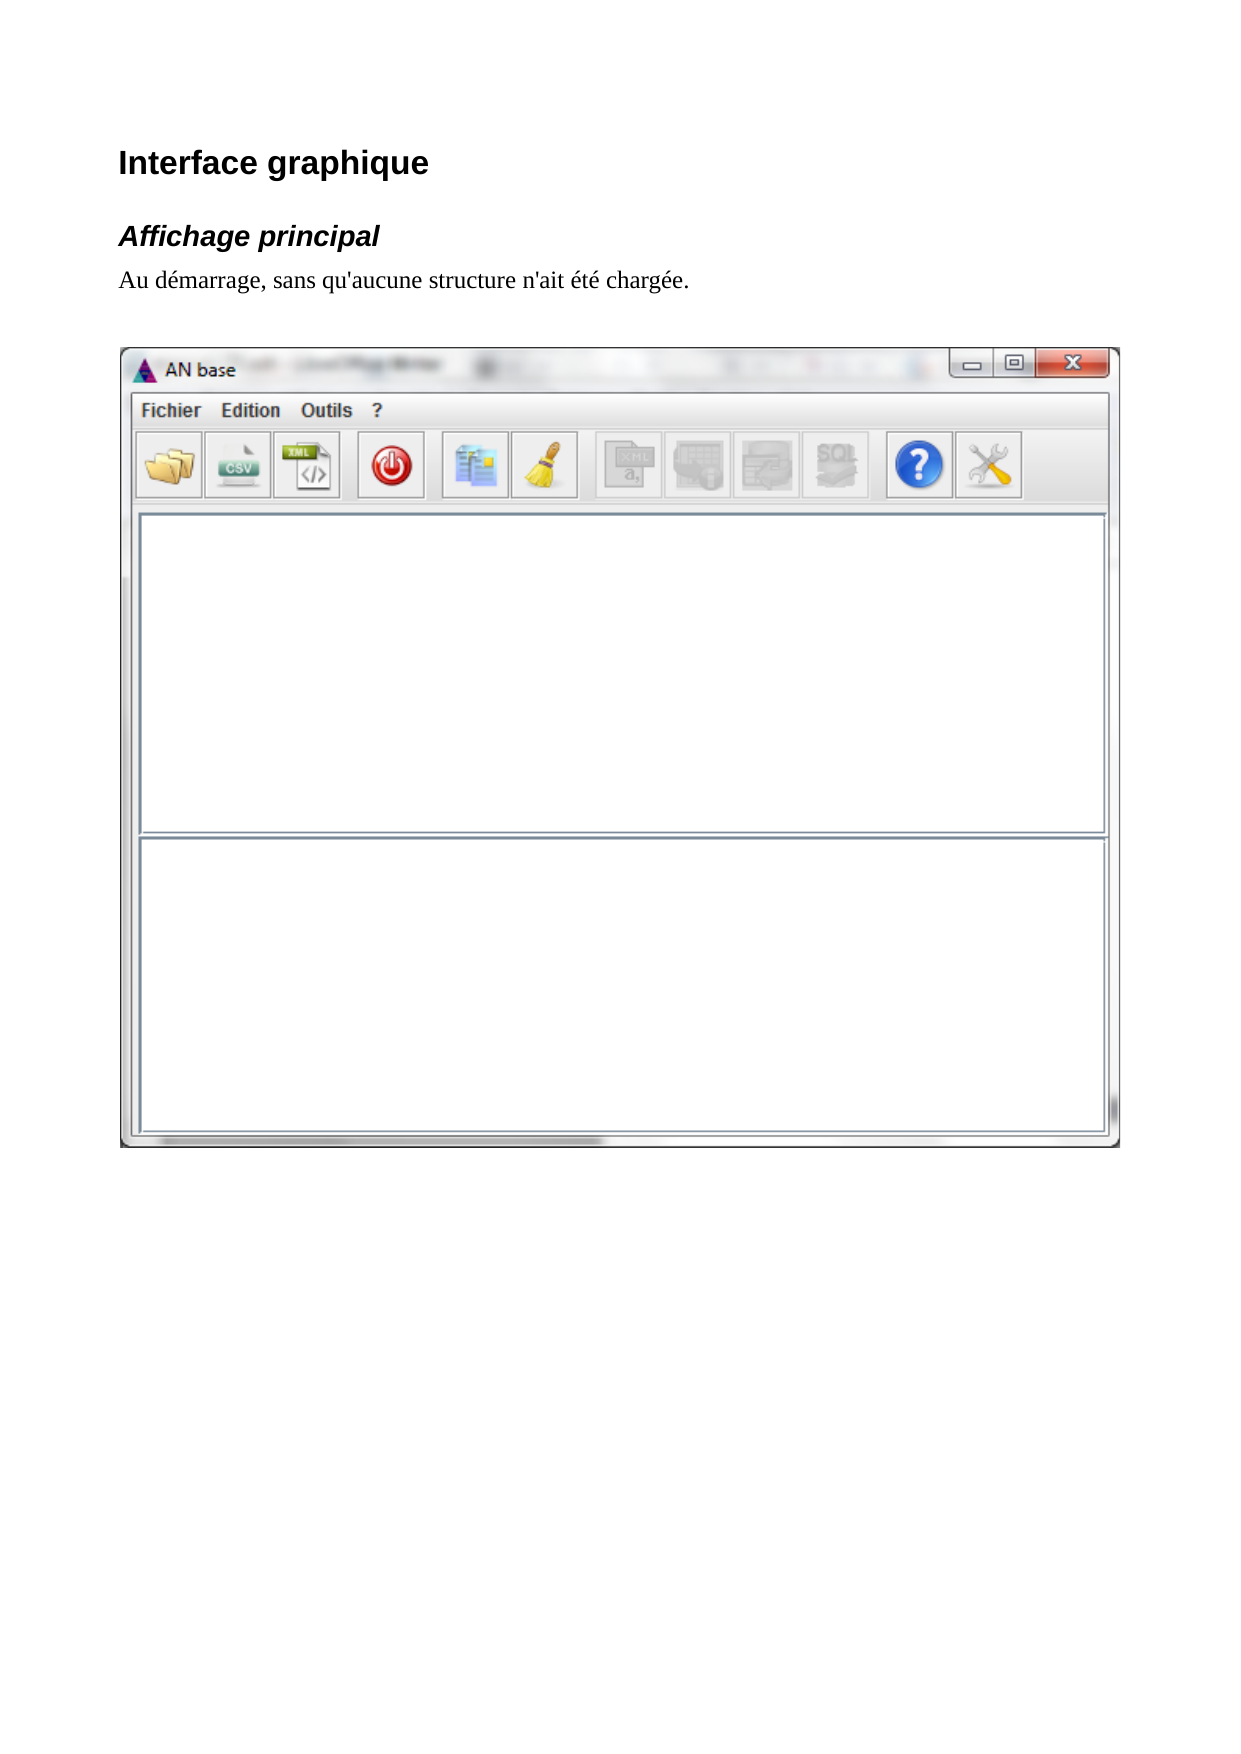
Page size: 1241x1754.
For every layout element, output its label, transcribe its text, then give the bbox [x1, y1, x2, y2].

subtitle Interface graphique [118, 143, 1122, 182]
text Au démarrage, sans qu'aucune structure n'ait été chargée. [118, 265, 1122, 294]
subtitle Affichage principal [118, 219, 1122, 253]
picture [120, 347, 1121, 1148]
